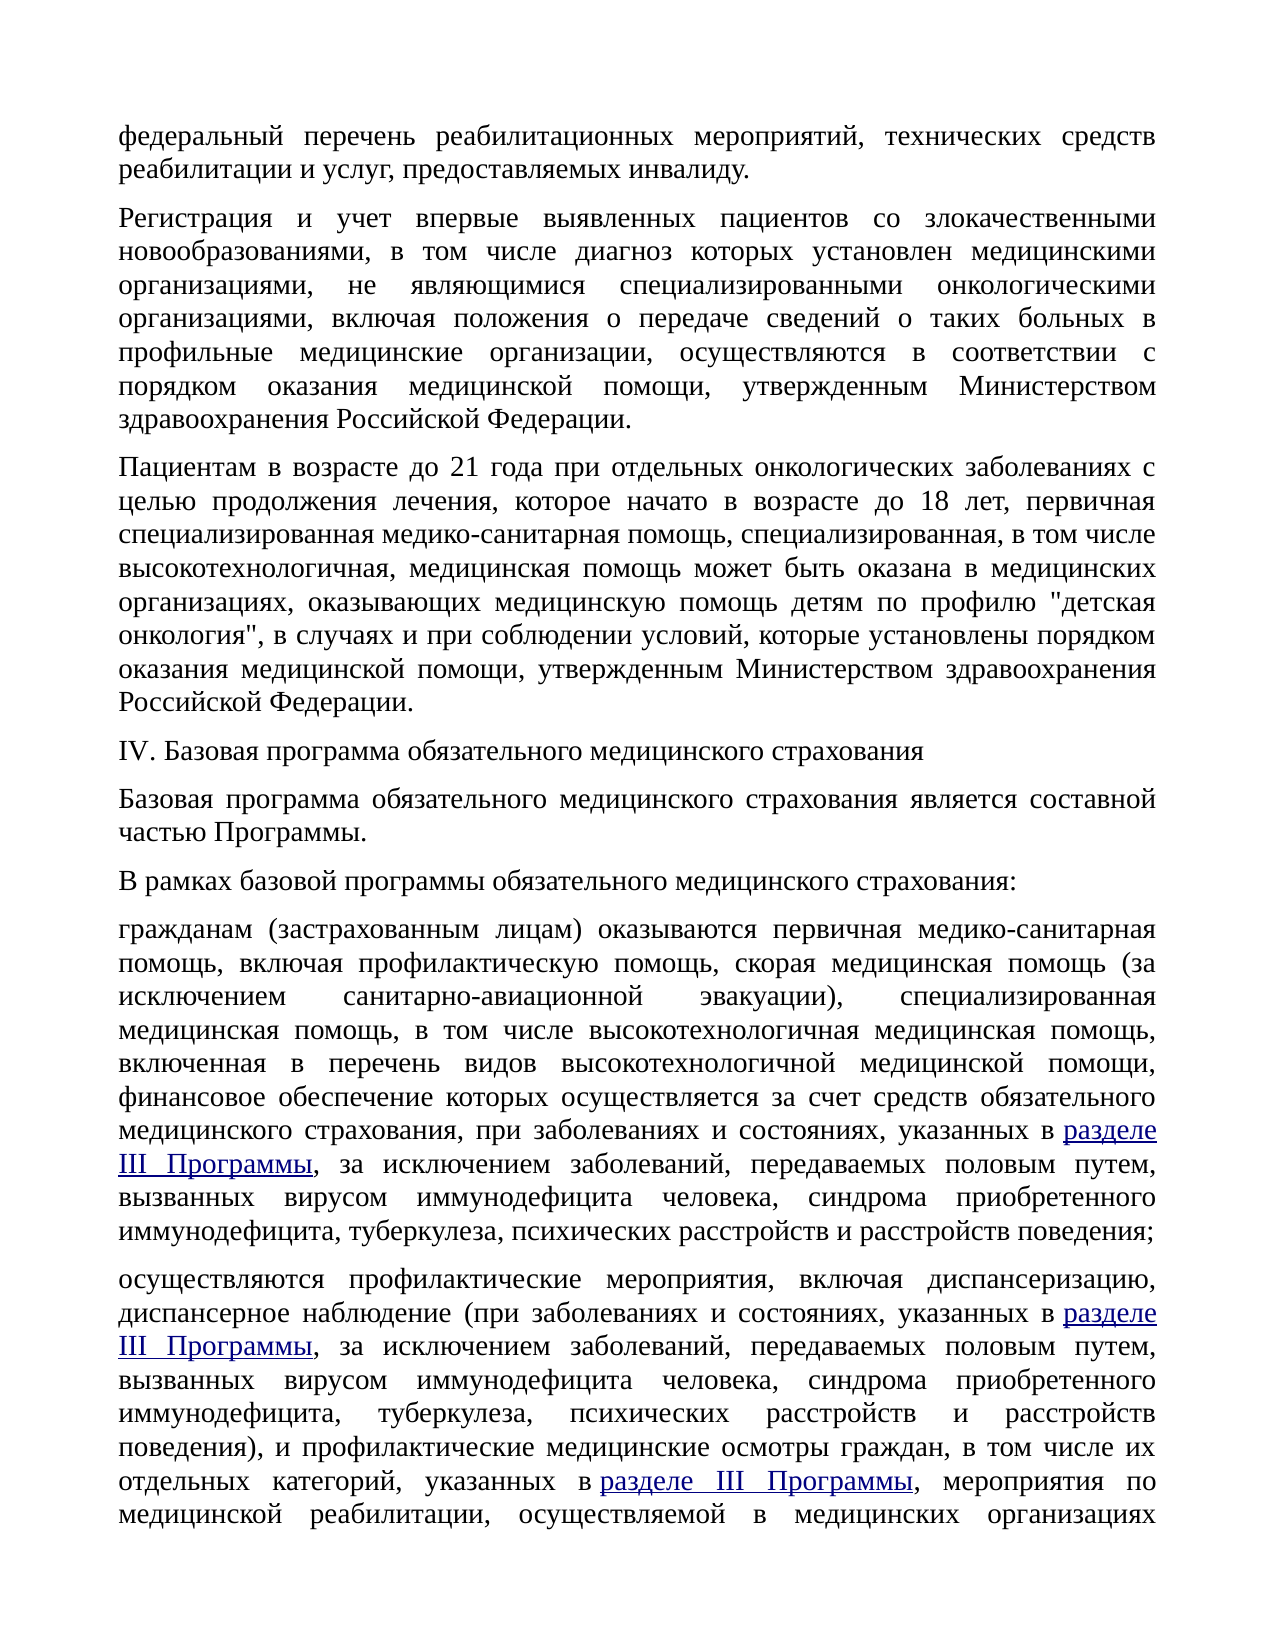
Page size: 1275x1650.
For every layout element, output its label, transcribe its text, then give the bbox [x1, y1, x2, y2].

text В рамках базовой программы обязательного медицинского страхования: [118, 863, 1157, 896]
text осуществляются профилактические мероприятия, включая диспансеризацию, диспансерное наблюдение (при заболеваниях и состояниях, указанных в разделе III Программы, за исключением заболеваний, передаваемых половым путем, вызванных вирусом иммунодефицита человека, синдрома приобретенного иммунодефицита, туберкулеза, психических расстройств и расстройств поведения), и профилактические медицинские осмотры граждан, в том числе их отдельных категорий, указанных в разделе III Программы, мероприятия по медицинской реабилитации, осуществляемой в медицинских организациях [118, 1261, 1157, 1530]
text гражданам (застрахованным лицам) оказываются первичная медико-санитарная помощь, включая профилактическую помощь, скорая медицинская помощь (за исключением санитарно-авиационной эвакуации), специализированная медицинская помощь, в том числе высокотехнологичная медицинская помощь, включенная в перечень видов высокотехнологичной медицинской помощи, финансовое обеспечение которых осуществляется за счет средств обязательного медицинского страхования, при заболеваниях и состояниях, указанных в разделе III Программы, за исключением заболеваний, передаваемых половым путем, вызванных вирусом иммунодефицита человека, синдрома приобретенного иммунодефицита, туберкулеза, психических расстройств и расстройств поведения; [118, 911, 1157, 1247]
text Регистрация и учет впервые выявленных пациентов со злокачественными новообразованиями, в том числе диагноз которых установлен медицинскими организациями, не являющимися специализированными онкологическими организациями, включая положения о передаче сведений о таких больных в профильные медицинские организации, осуществляются в соответствии с порядком оказания медицинской помощи, утвержденным Министерством здравоохранения Российской Федерации. [118, 200, 1157, 435]
text Пациентам в возрасте до 21 года при отдельных онкологических заболеваниях с целью продолжения лечения, которое начато в возрасте до 18 лет, первичная специализированная медико-санитарная помощь, специализированная, в том числе высокотехнологичная, медицинская помощь может быть оказана в медицинских организациях, оказывающих медицинскую помощь детям по профилю "детская онкология", в случаях и при соблюдении условий, которые установлены порядком оказания медицинской помощи, утвержденным Министерством здравоохранения Российской Федерации. [118, 449, 1157, 718]
text Базовая программа обязательного медицинского страхования является составной частью Программы. [118, 781, 1157, 848]
text федеральный перечень реабилитационных мероприятий, технических средств реабилитации и услуг, предоставляемых инвалиду. [118, 118, 1157, 185]
text IV. Базовая программа обязательного медицинского страхования [118, 733, 1157, 766]
